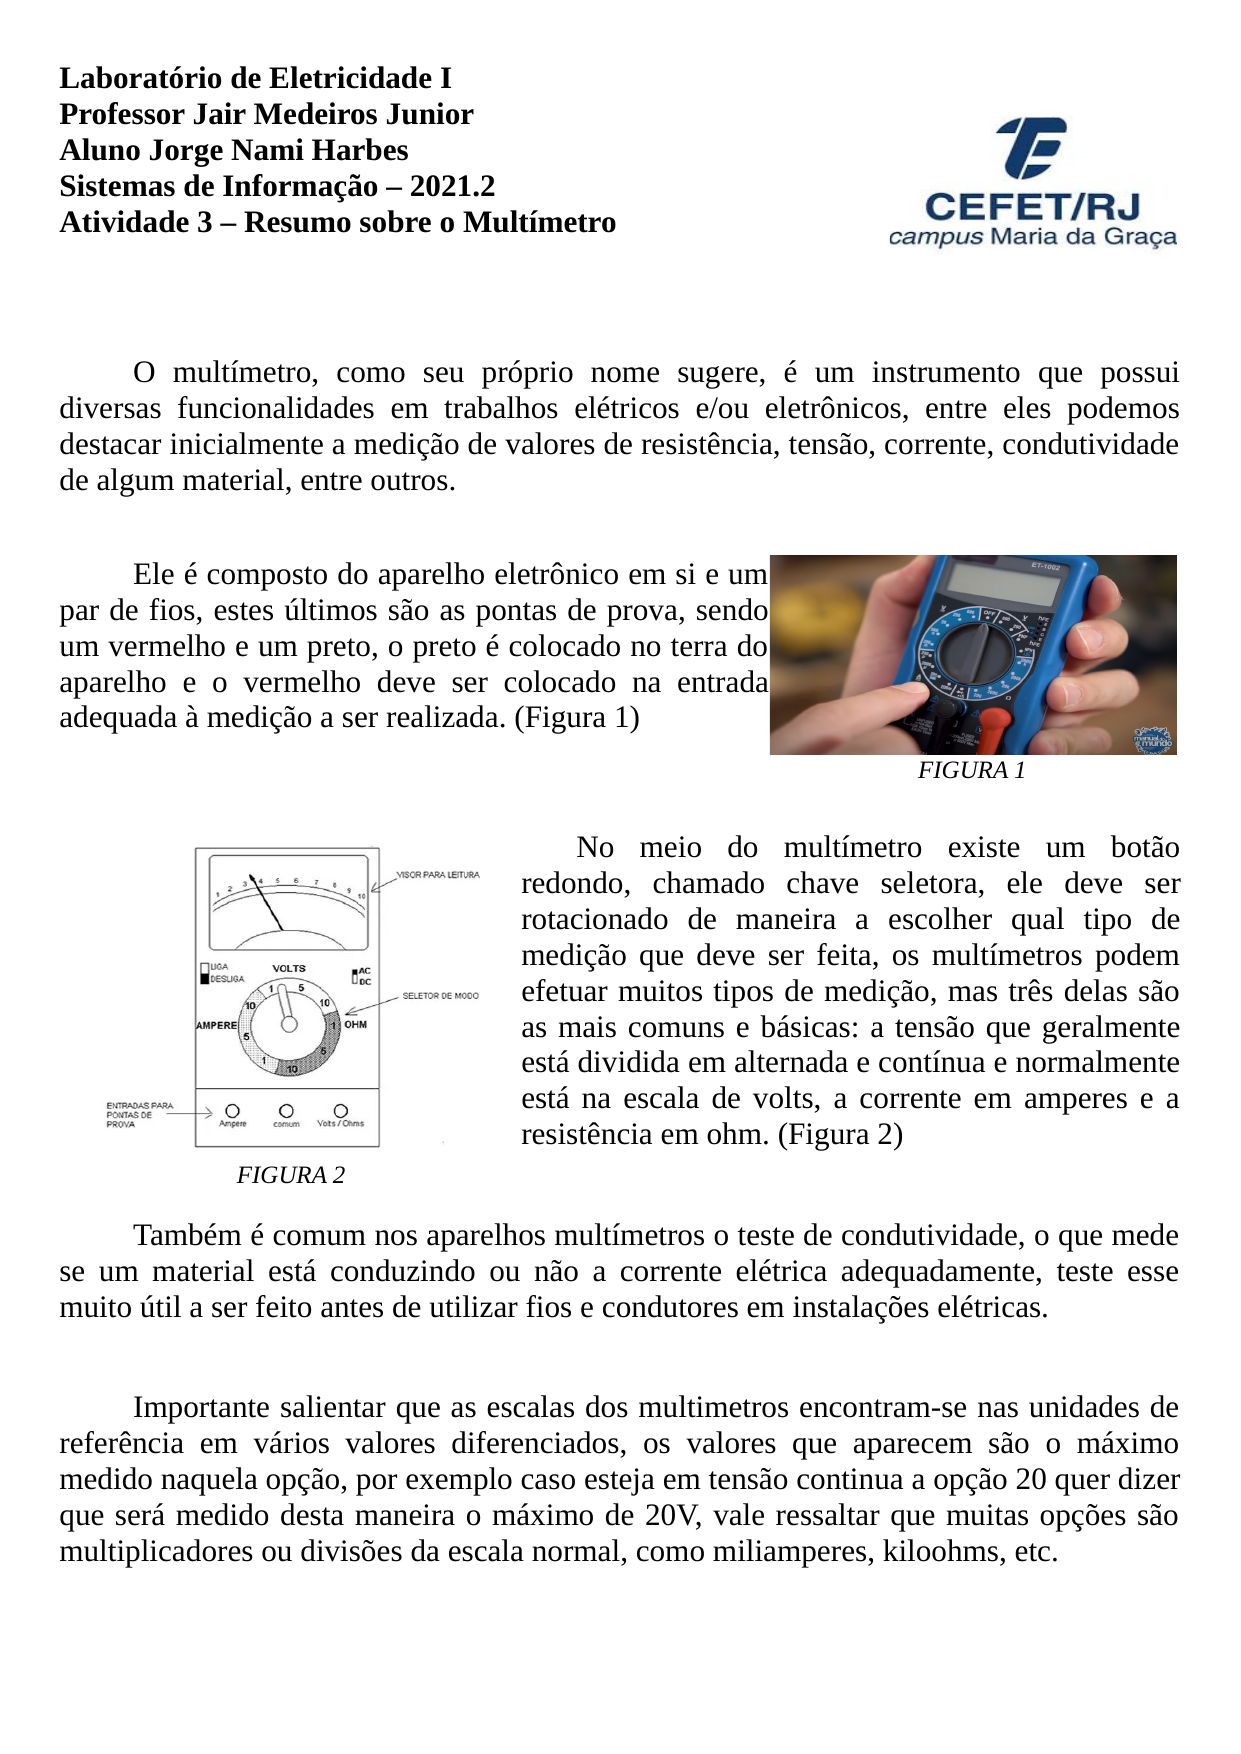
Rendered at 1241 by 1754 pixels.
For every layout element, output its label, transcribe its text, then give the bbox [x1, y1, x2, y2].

text Atividade 3 – Resumo sobre o Multímetro [59, 203, 889, 239]
text Sistemas de Informação – 2021.2 [59, 167, 889, 203]
text No meio do multímetro existe um botão redondo, chamado chave seletora, ele deve ser rotacionado de maneira a escolher qual tipo de medição que deve ser feita, os multímetros podem efetuar muitos tipos de medição, mas três delas são as mais comuns e básicas: a tensão que geralmente está dividida em alternada e contínua e normalmente está na escala de volts, a corrente em amperes e a resistência em ohm. (Figura 2) [522, 828, 1181, 1152]
picture [769, 555, 1177, 755]
text FIGURA 1 [770, 755, 1177, 783]
text Importante salientar que as escalas dos multimetros encontram-se nas unidades de referência em vários valores diferenciados, os valores que aparecem são o máximo medido naquela opção, por exemplo caso esteja em tensão continua a opção 20 quer dizer que será medido desta maneira o máximo de 20V, vale ressaltar que muitas opções são multiplicadores ou divisões da escala normal, como miliamperes, kiloohms, etc. [59, 1389, 1181, 1568]
text Também é comum nos aparelhos multímetros o teste de condutividade, o que mede se um material está conduzindo ou não a corrente elétrica adequadamente, teste esse muito útil a ser feito antes de utilizar fios e condutores em instalações elétricas. [59, 1216, 1181, 1324]
text Ele é composto do aparelho eletrônico em si e um par de fios, estes últimos são as pontas de prova, sendo um vermelho e um preto, o preto é colocado no terra do aparelho e o vermelho deve ser colocado na entrada adequada à medição a ser realizada. (Figura 1) [59, 555, 769, 735]
text Aluno Jorge Nami Harbes [59, 131, 889, 167]
text Laboratório de Eletricidade I [59, 59, 1181, 95]
text O multímetro, como seu próprio nome sugere, é um instrumento que possui diversas funcionalidades em trabalhos elétricos e/ou eletrônicos, entre eles podemos destacar inicialmente a medição de valores de resistência, tensão, corrente, condutividade de algum material, entre outros. [59, 354, 1181, 497]
text Professor Jair Medeiros Junior [59, 95, 889, 131]
picture [889, 66, 1177, 298]
text FIGURA 2 [63, 1161, 521, 1189]
picture [63, 828, 522, 1161]
